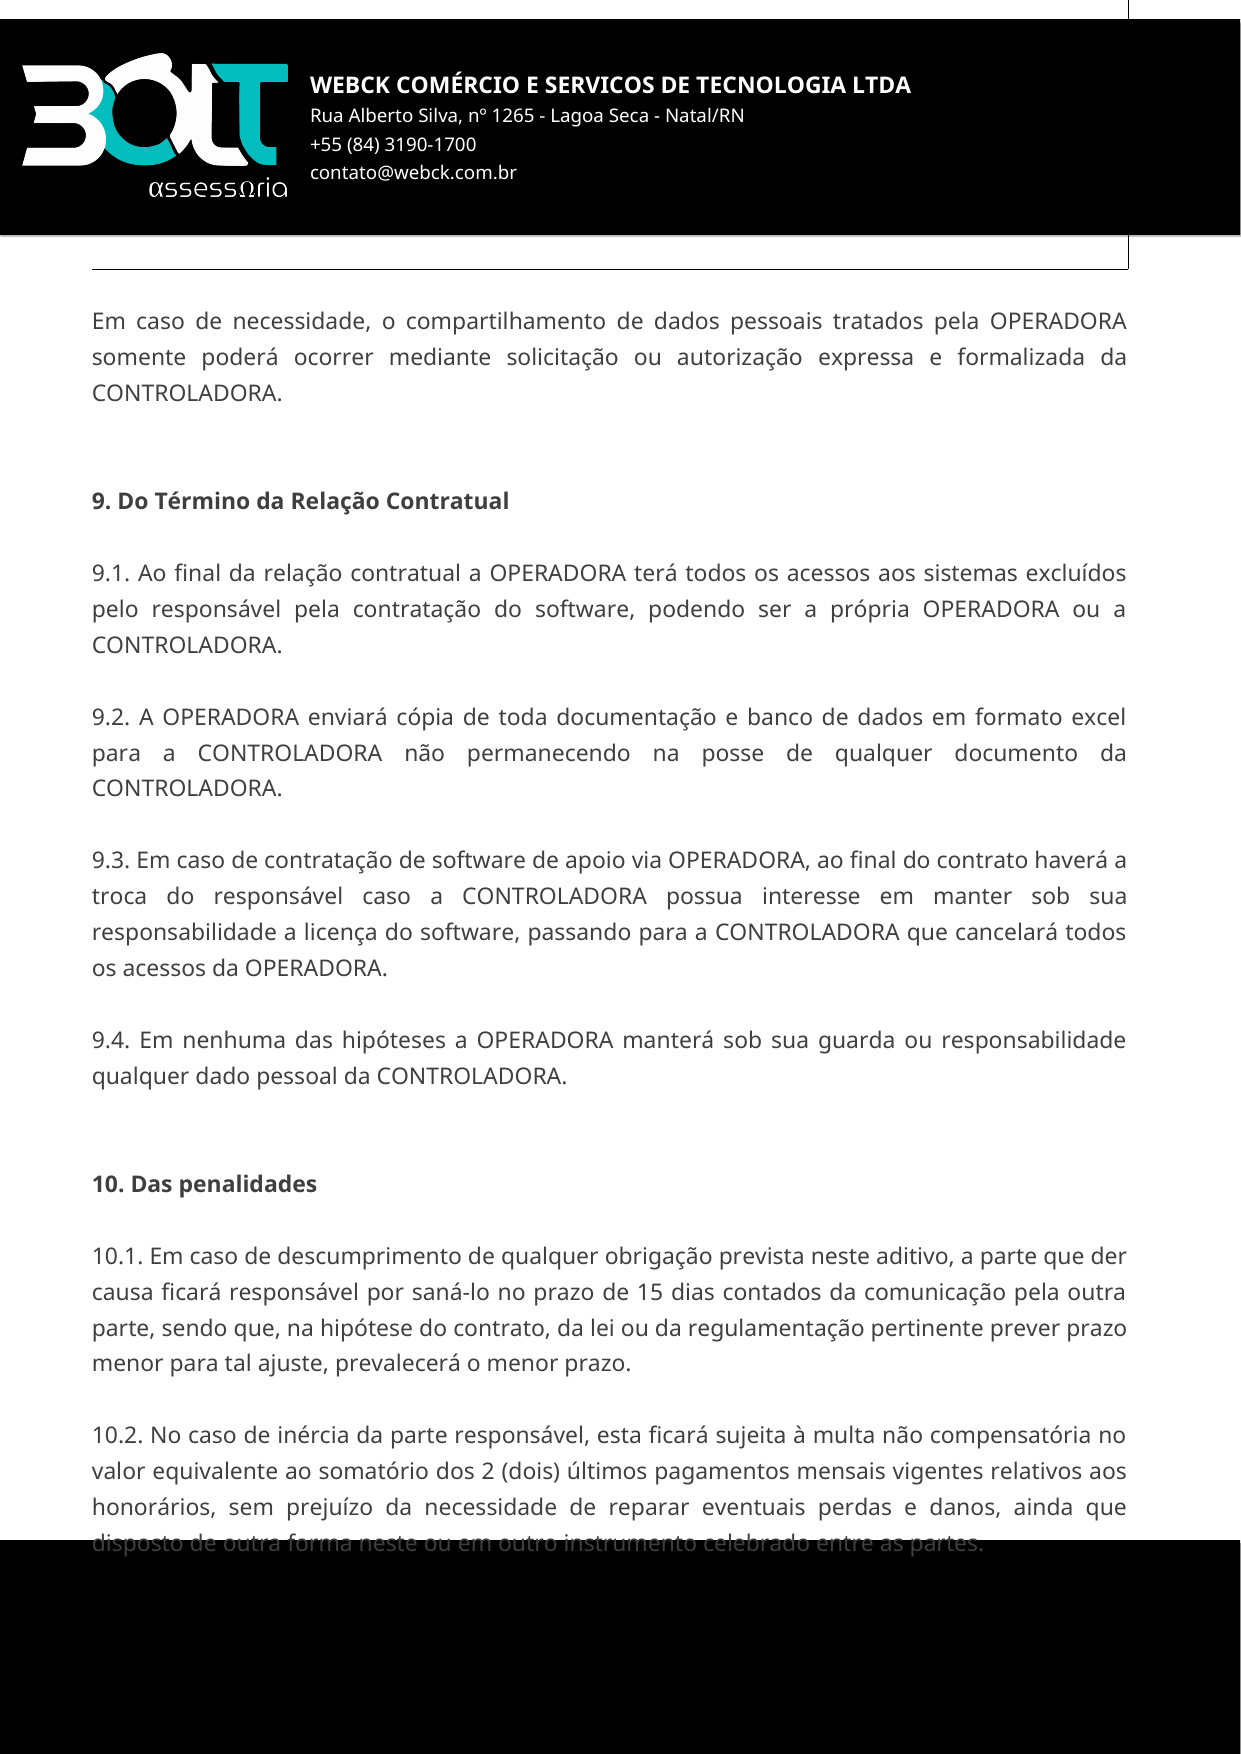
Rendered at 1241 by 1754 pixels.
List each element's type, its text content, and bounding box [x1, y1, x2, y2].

text 10.2. No caso de inércia da parte responsável, esta ficará sujeita à multa não compensatória no valor equivalente ao somatório dos 2 (dois) últimos pagamentos mensais vigentes relativos aos honorários, sem prejuízo da necessidade de reparar eventuais perdas e danos, ainda que disposto de outra forma neste ou em outro instrumento celebrado entre as partes. [92, 1419, 1128, 1540]
text 9.4. Em nenhuma das hipóteses a OPERADORA manterá sob sua guarda ou responsabilidade qualquer dado pessoal da CONTROLADORA. [92, 1024, 1128, 1091]
text 9.1. Ao final da relação contratual a OPERADORA terá todos os acessos aos sistemas excluídos pelo responsável pela contratação do software, podendo ser a própria OPERADORA ou a CONTROLADORA. [92, 557, 1128, 660]
text 9. Do Término da Relação Contratual [92, 485, 1128, 516]
text 10. Das penalidades [92, 1168, 1128, 1199]
text 9.3. Em caso de contratação de software de apoio via OPERADORA, ao final do contrato haverá a troca do responsável caso a CONTROLADORA possua interesse em manter sob sua responsabilidade a licença do software, passando para a CONTROLADORA que cancelará todos os acessos da OPERADORA. [92, 844, 1128, 983]
text Em caso de necessidade, o compartilhamento de dados pessoais tratados pela OPERADORA somente poderá ocorrer mediante solicitação ou autorização expressa e formalizada da CONTROLADORA. [92, 305, 1128, 408]
text 9.2. A OPERADORA enviará cópia de toda documentação e banco de dados em formato excel para a CONTROLADORA não permanecendo na posse de qualquer documento da CONTROLADORA. [92, 701, 1128, 804]
text 10.1. Em caso de descumprimento de qualquer obrigação prevista neste aditivo, a parte que der causa ficará responsável por saná-lo no prazo de 15 dias contados da comunicação pela outra parte, sendo que, na hipótese do contrato, da lei ou da regulamentação pertinente prever prazo menor para tal ajuste, prevalecerá o menor prazo. [92, 1239, 1128, 1379]
